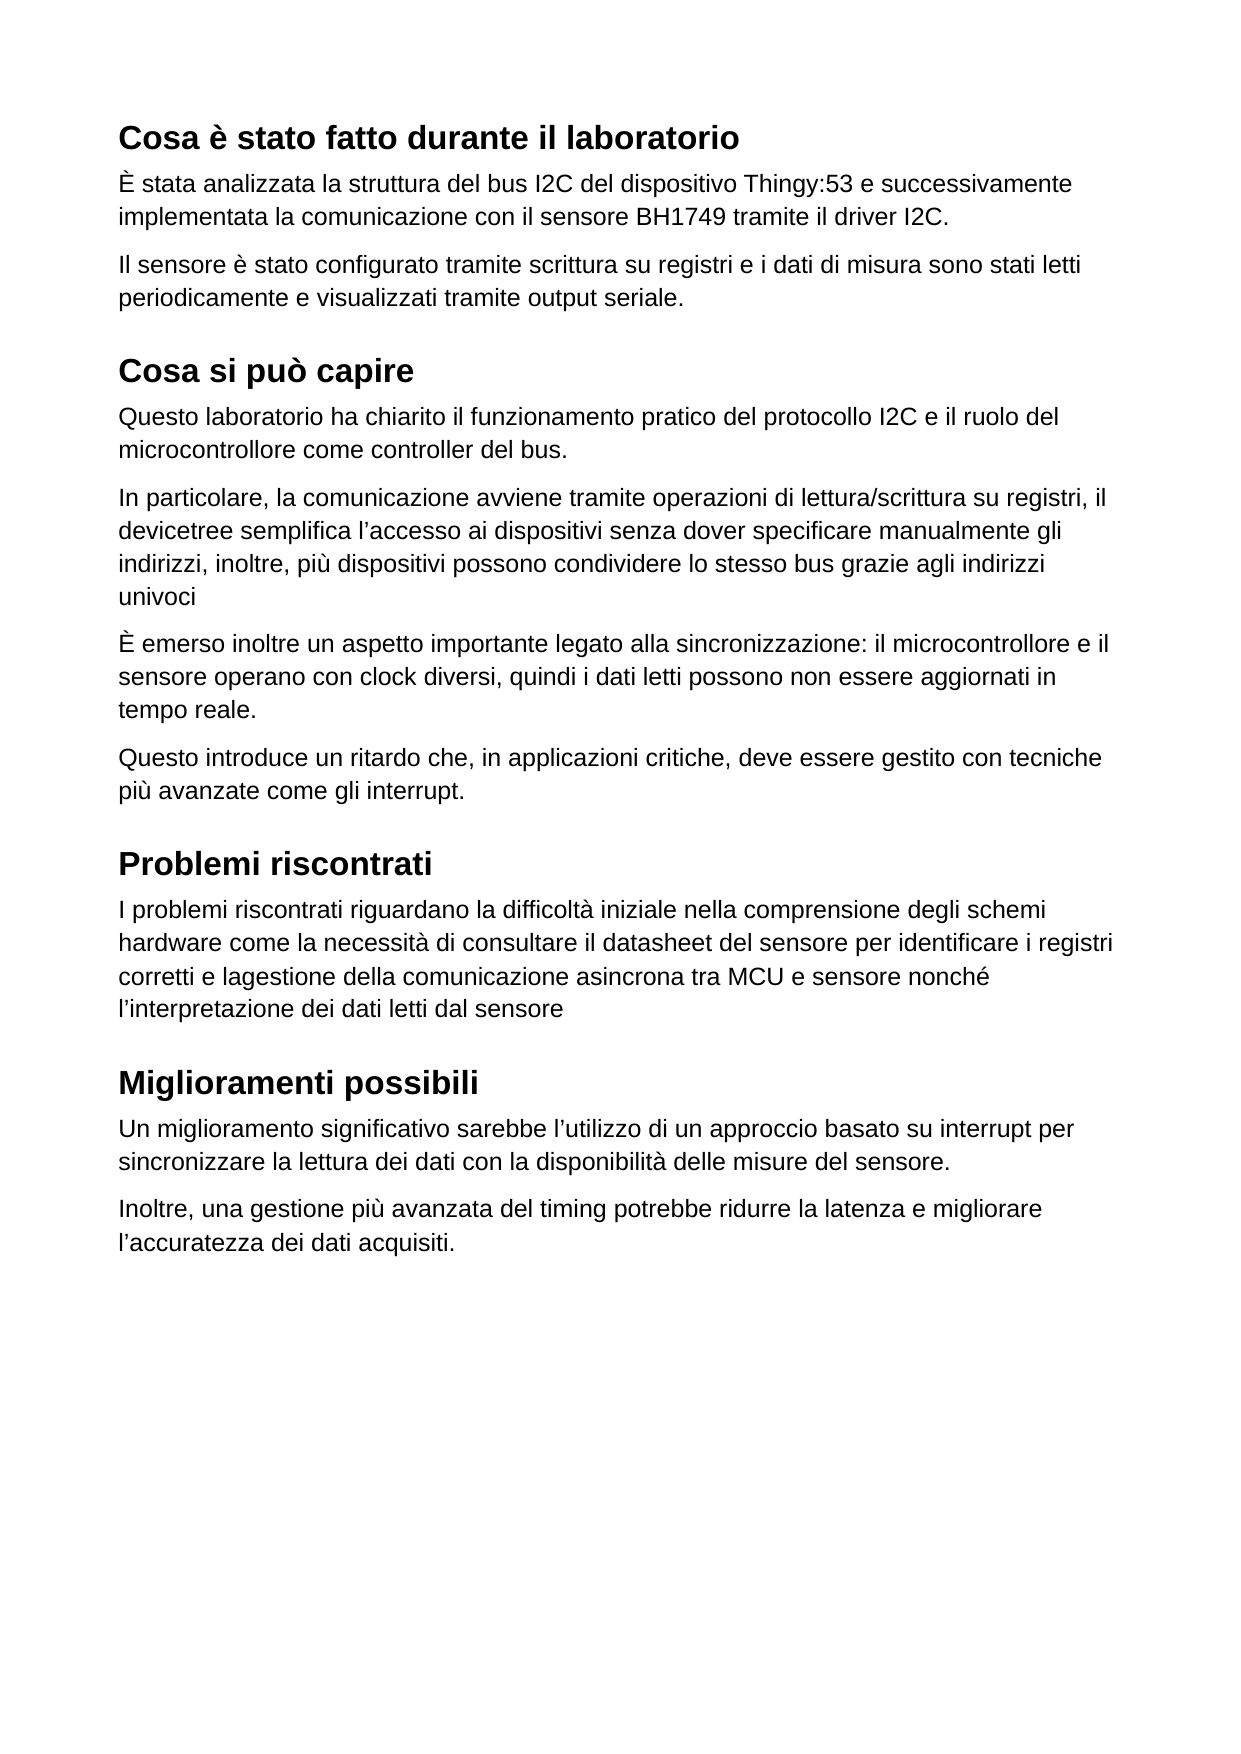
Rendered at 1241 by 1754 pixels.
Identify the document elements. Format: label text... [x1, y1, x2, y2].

text In particolare, la comunicazione avviene tramite operazioni di lettura/scrittura su registri, il devicetree semplifica l’accesso ai dispositivi senza dover specificare manualmente gli indirizzi, inoltre, più dispositivi possono condividere lo stesso bus grazie agli indirizzi univoci [118, 483, 1122, 611]
text Un miglioramento significativo sarebbe l’utilizzo di un approccio basato su interrupt per sincronizzare la lettura dei dati con la disponibilità delle misure del sensore. [118, 1114, 1122, 1176]
subtitle Cosa si può capire [118, 351, 1122, 389]
text Questo laboratorio ha chiarito il funzionamento pratico del protocollo I2C e il ruolo del microcontrollore come controller del bus. [118, 402, 1122, 464]
text È stata analizzata la struttura del bus I2C del dispositivo Thingy:53 e successivamente implementata la comunicazione con il sensore BH1749 tramite il driver I2C. [118, 169, 1122, 231]
subtitle Cosa è stato fatto durante il laboratorio [118, 118, 1122, 157]
text È emerso inoltre un aspetto importante legato alla sincronizzazione: il microcontrollore e il sensore operano con clock diversi, quindi i dati letti possono non essere aggiornati in tempo reale. [118, 629, 1122, 724]
text Questo introduce un ritardo che, in applicazioni critiche, deve essere gestito con tecniche più avanzate come gli interrupt. [118, 743, 1122, 805]
subtitle Miglioramenti possibili [118, 1063, 1122, 1101]
text I problemi riscontrati riguardano la difficoltà iniziale nella comprensione degli schemi hardware come la necessità di consultare il datasheet del sensore per identificare i registri corretti e lagestione della comunicazione asincrona tra MCU e sensore nonché l’interpretazione dei dati letti dal sensore [118, 895, 1122, 1023]
text Inoltre, una gestione più avanzata del timing potrebbe ridurre la latenza e migliorare l’accuratezza dei dati acquisiti. [118, 1194, 1122, 1256]
subtitle Problemi riscontrati [118, 844, 1122, 883]
text Il sensore è stato configurato tramite scrittura su registri e i dati di misura sono stati letti periodicamente e visualizzati tramite output seriale. [118, 250, 1122, 311]
